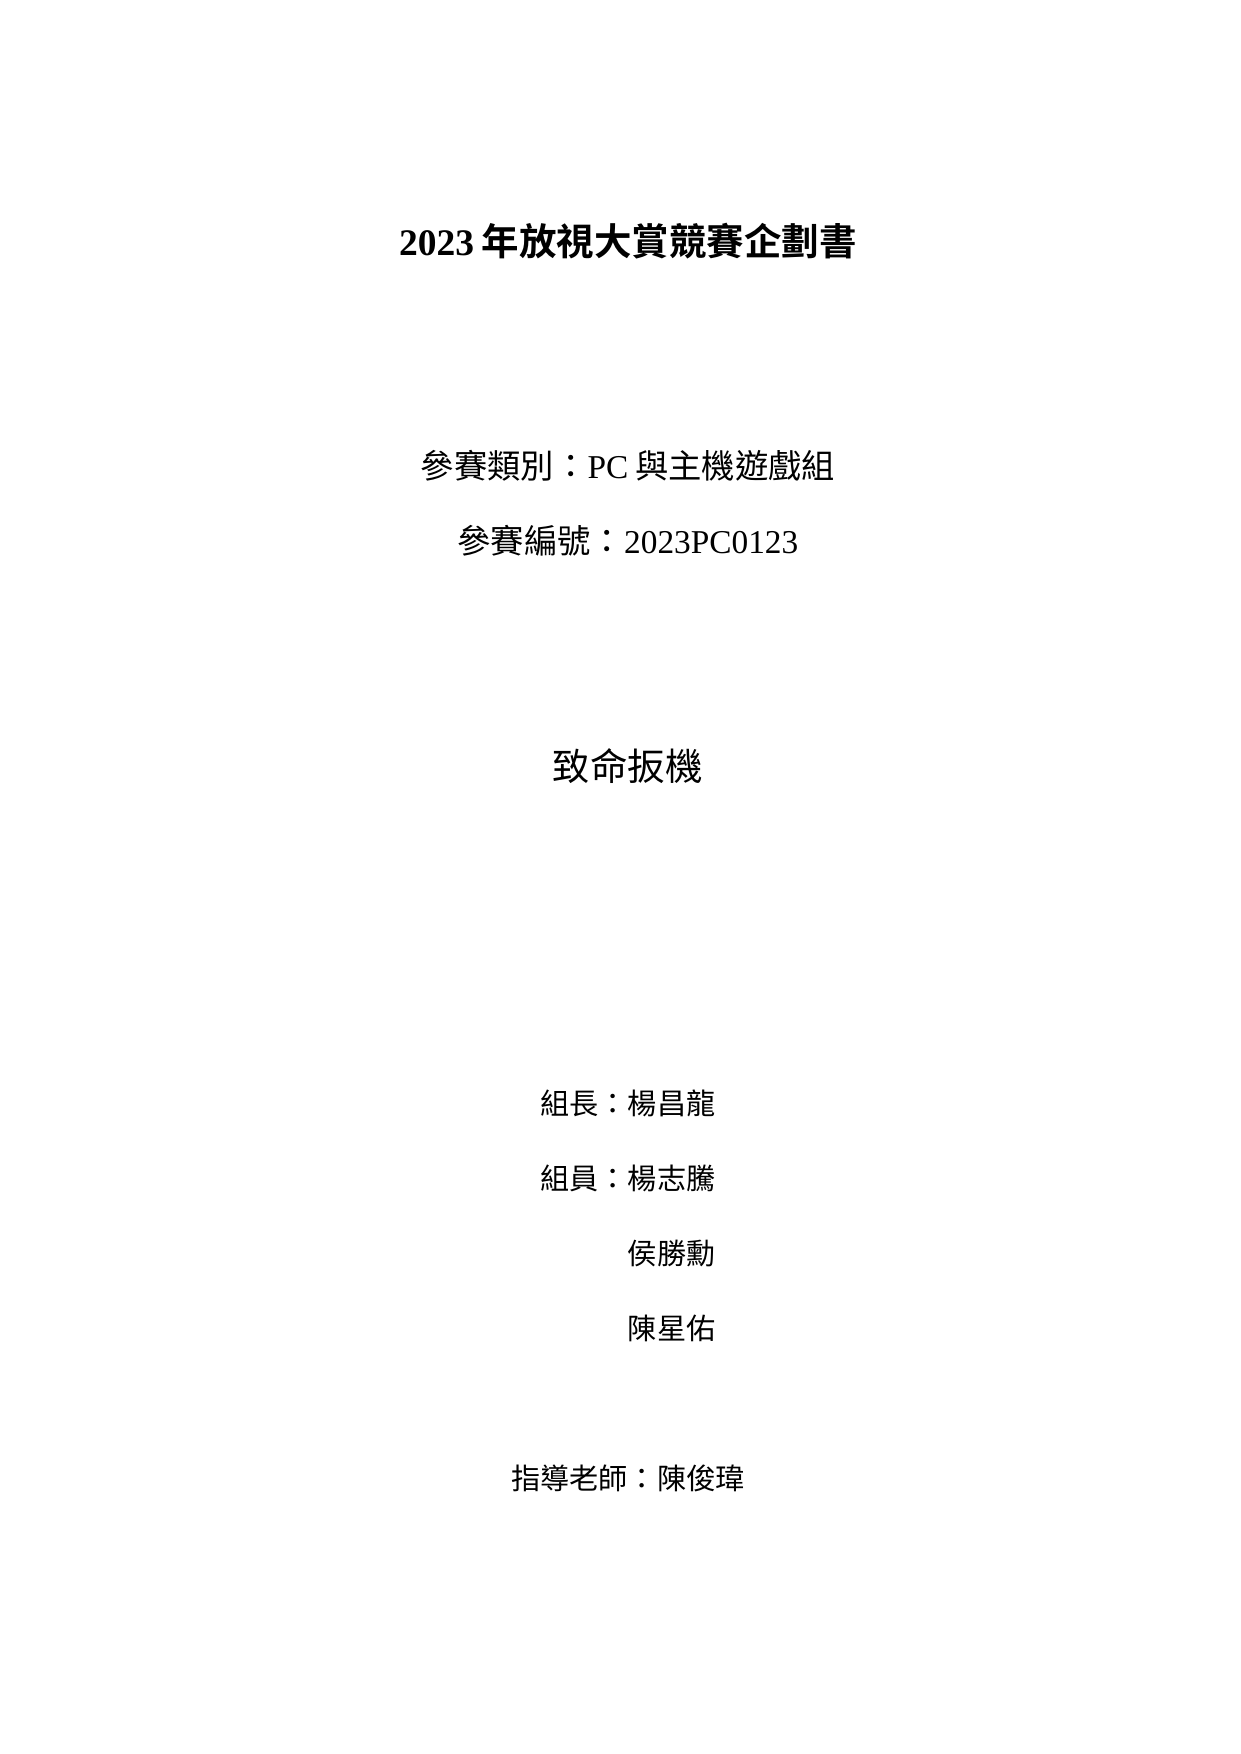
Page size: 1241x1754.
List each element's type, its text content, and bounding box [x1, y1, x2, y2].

text 參賽編號：2023PC0123 [148, 502, 1107, 577]
text 組員：楊志騰 [148, 1139, 1107, 1214]
text 致命扳機 [148, 727, 1107, 802]
text 參賽類別：PC與主機遊戲組 [148, 427, 1107, 502]
text 2023年放視大賞競賽企劃書 [148, 202, 1107, 277]
text 侯勝勳 [148, 1214, 1107, 1289]
text 組長：楊昌龍 [148, 1064, 1107, 1139]
text 指導老師：陳俊瑋 [148, 1439, 1107, 1514]
text 陳星佑 [148, 1289, 1107, 1364]
